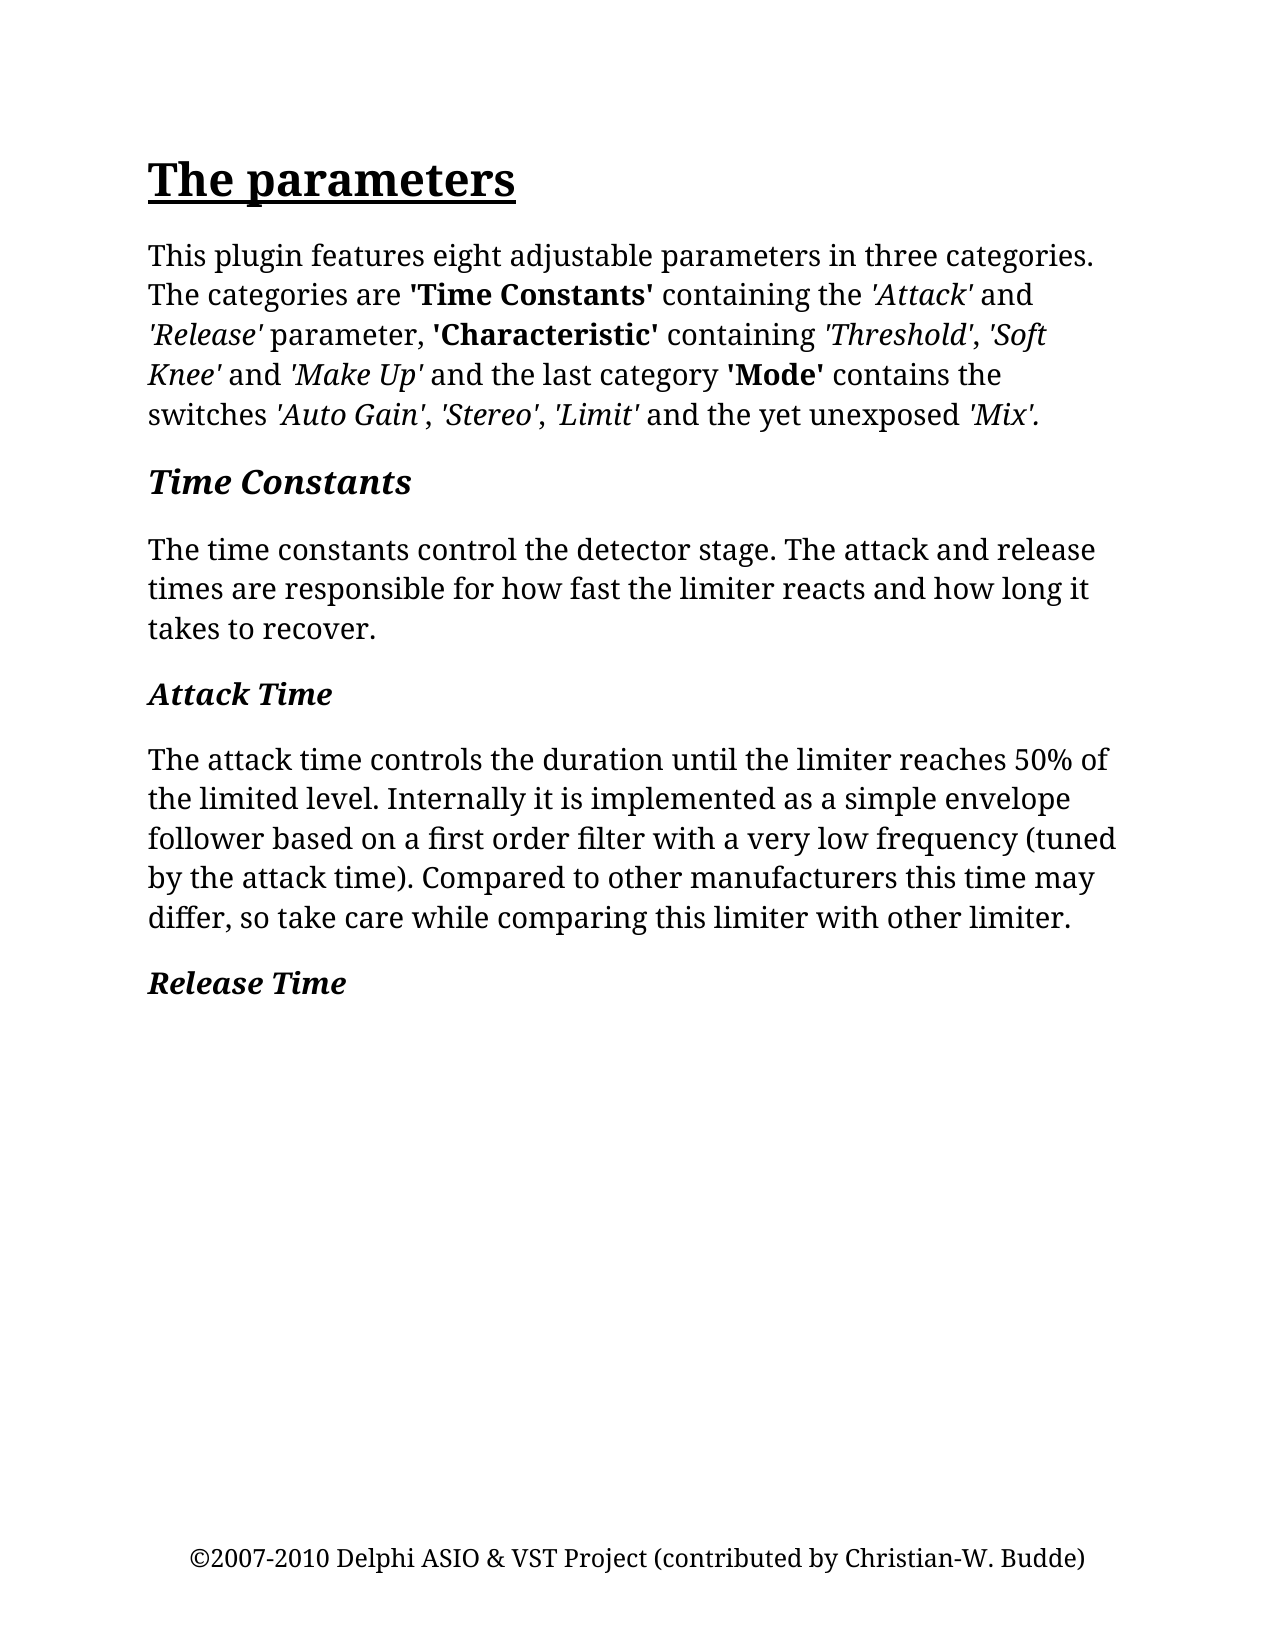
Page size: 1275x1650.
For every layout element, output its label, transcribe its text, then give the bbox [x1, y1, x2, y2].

subtitle Attack Time [148, 673, 1127, 714]
text This plugin features eight adjustable parameters in three categories. The categories are 'Time Constants' containing the 'Attack' and 'Release' parameter, 'Characteristic' containing 'Threshold', 'Soft Knee' and 'Make Up' and the last category 'Mode' contains the switches 'Auto Gain', 'Stereo', 'Limit' and the yet unexposed 'Mix'. [148, 235, 1127, 433]
text The time constants control the detector stage. The attack and release times are responsible for how fast the limiter reacts and how long it takes to recover. [148, 529, 1127, 648]
subtitle Release Time [148, 962, 1127, 1003]
subtitle The parameters [148, 148, 1127, 210]
subtitle Time Constants [148, 458, 1127, 504]
text The attack time controls the duration until the limiter reaches 50% of the limited level. Internally it is implemented as a simple envelope follower based on a first order filter with a very low frequency (tuned by the attack time). Compared to other manufacturers this time may differ, so take care while comparing this limiter with other limiter. [148, 739, 1127, 937]
